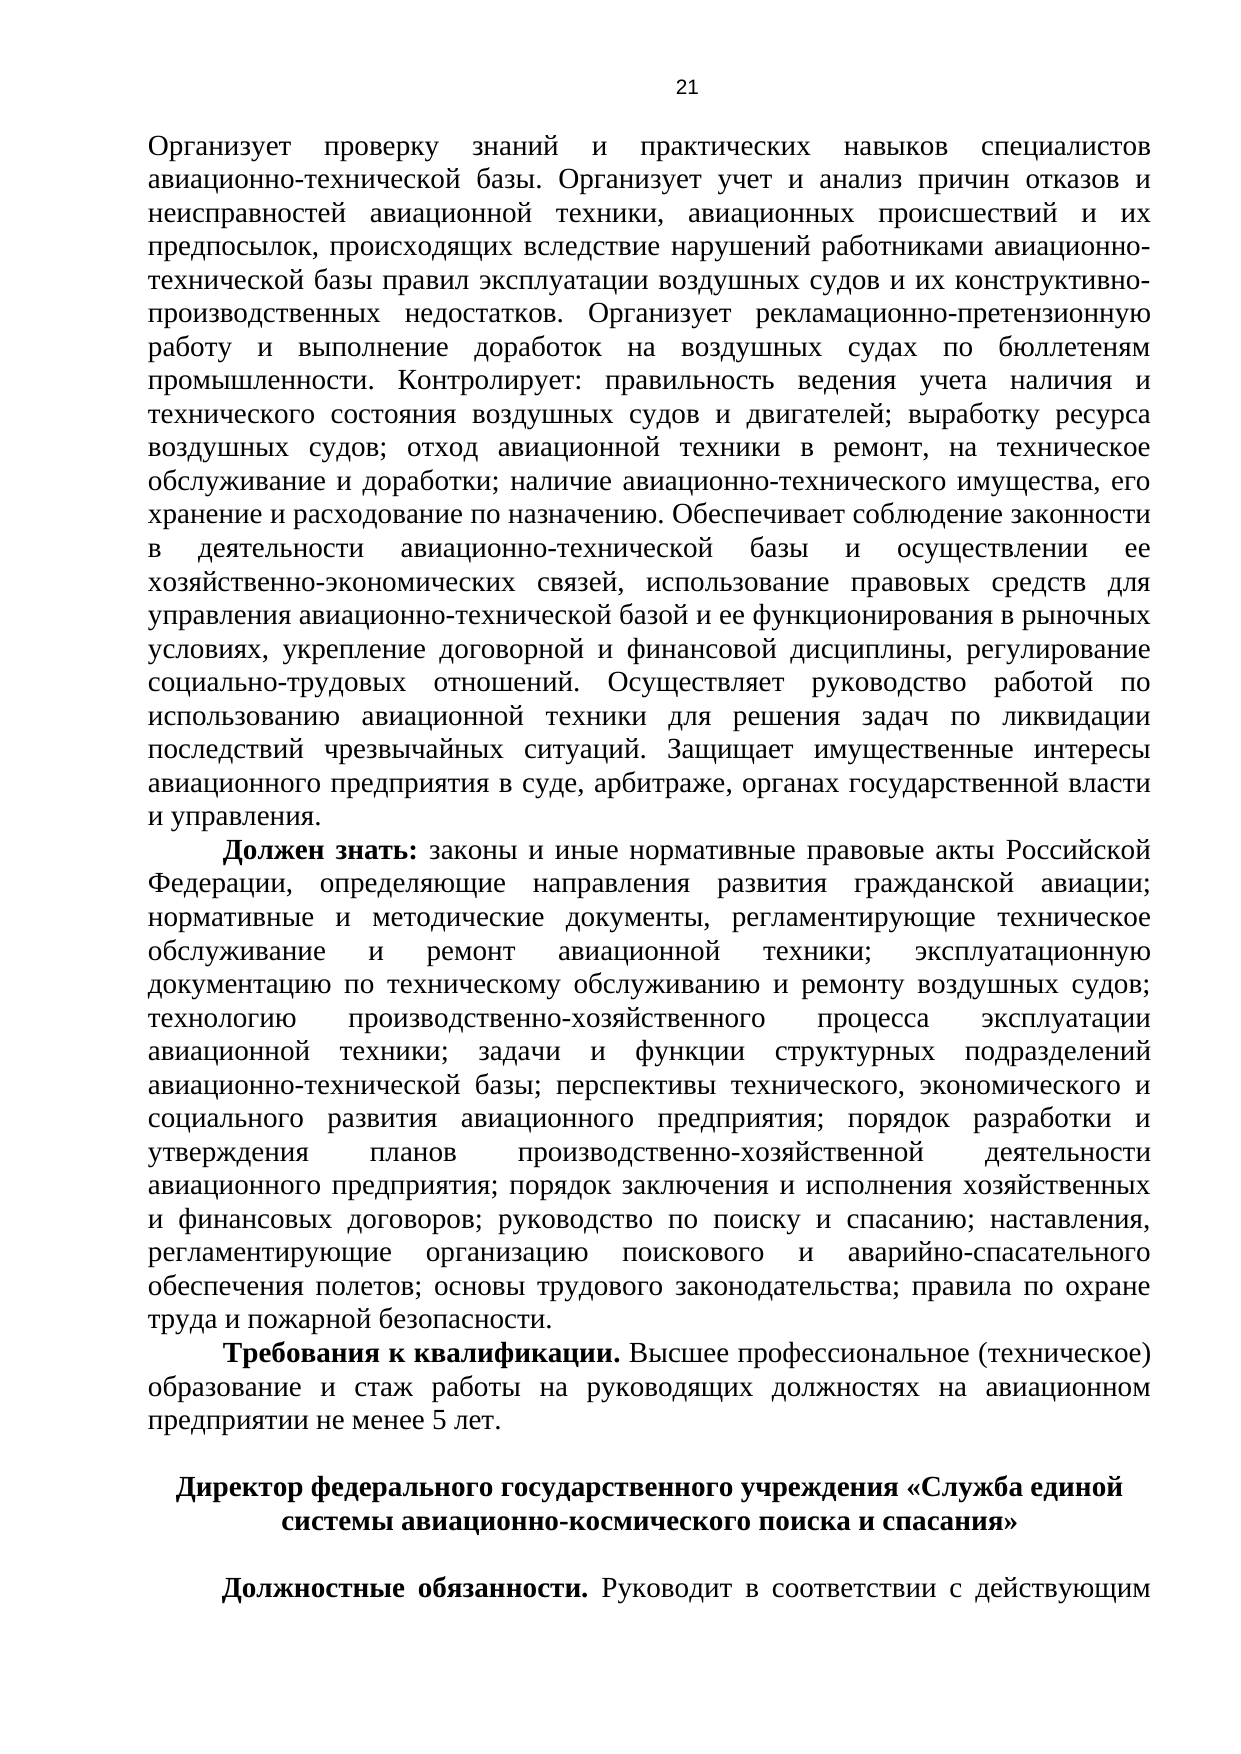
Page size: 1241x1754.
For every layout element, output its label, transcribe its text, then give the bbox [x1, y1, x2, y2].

text Директор федерального государственного учреждения «Служба единой системы авиационно-космического поиска и спасания» [148, 1469, 1152, 1536]
text Требования к квалификации. Высшее профессиональное (техническое) образование и стаж работы на руководящих должностях на авиационном предприятии не менее 5 лет. [148, 1335, 1152, 1436]
text Должностные обязанности. Руководит в соответствии с действующим [148, 1570, 1152, 1603]
text Должен знать: законы и иные нормативные правовые акты Российской Федерации, определяющие направления развития гражданской авиации; нормативные и методические документы, регламентирующие техническое обслуживание и ремонт авиационной техники; эксплуатационную документацию по техническому обслуживанию и ремонту воздушных судов; технологию производственно-хозяйственного процесса эксплуатации авиационной техники; задачи и функции структурных подразделений авиационно-технической базы; перспективы технического, экономического и социального развития авиационного предприятия; порядок разработки и утверждения планов производственно-хозяйственной деятельности авиационного предприятия; порядок заключения и исполнения хозяйственных и финансовых договоров; руководство по поиску и спасанию; наставления, регламентирующие организацию поискового и аварийно-спасательного обеспечения полетов; основы трудового законодательства; правила по охране труда и пожарной безопасности. [148, 832, 1152, 1335]
text Организует проверку знаний и практических навыков специалистов авиационно-технической базы. Организует учет и анализ причин отказов и неисправностей авиационной техники, авиационных происшествий и их предпосылок, происходящих вследствие нарушений работниками авиационно-технической базы правил эксплуатации воздушных судов и их конструктивно-производственных недостатков. Организует рекламационно-претензионную работу и выполнение доработок на воздушных судах по бюллетеням промышленности. Контролирует: правильность ведения учета наличия и технического состояния воздушных судов и двигателей; выработку ресурса воздушных судов; отход авиационной техники в ремонт, на техническое обслуживание и доработки; наличие авиационно-технического имущества, его хранение и расходование по назначению. Обеспечивает соблюдение законности в деятельности авиационно-технической базы и осуществлении ее хозяйственно-экономических связей, использование правовых средств для управления авиационно-технической базой и ее функционирования в рыночных условиях, укрепление договорной и финансовой дисциплины, регулирование социально-трудовых отношений. Осуществляет руководство работой по использованию авиационной техники для решения задач по ликвидации последствий чрезвычайных ситуаций. Защищает имущественные интересы авиационного предприятия в суде, арбитраже, органах государственной власти и управления. [148, 128, 1152, 832]
